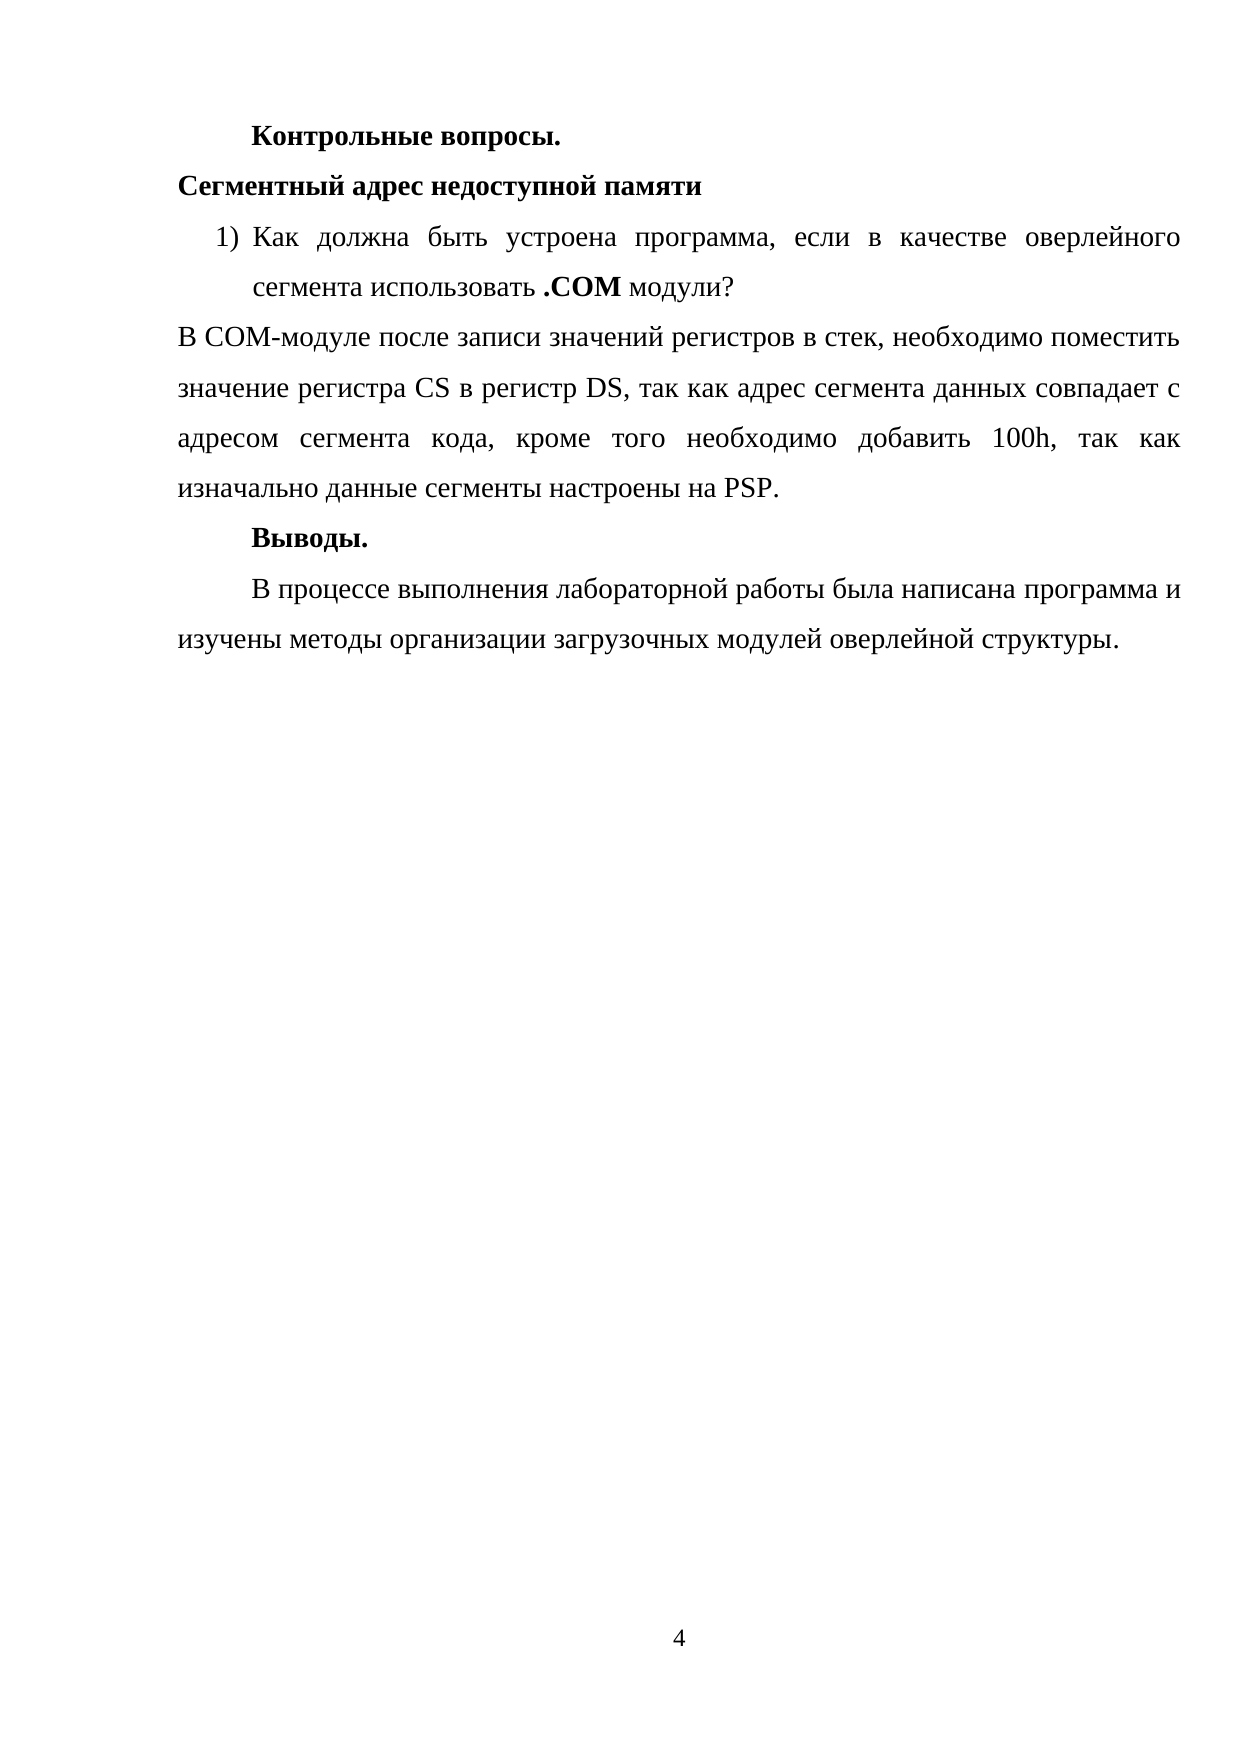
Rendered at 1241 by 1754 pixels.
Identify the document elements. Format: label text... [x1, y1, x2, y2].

text Выводы. [177, 521, 1181, 554]
list Как должна быть устроена программа, если в качестве оверлейного сегмента использовать .COM модули? [215, 219, 1181, 303]
text В COM-модуле после записи значений регистров в стек, необходимо поместить значение регистра CS в регистр DS, так как адрес сегмента данных совпадает с адресом сегмента кода, кроме того необходимо добавить 100h, так как изначально данные сегменты настроены на PSP. [177, 319, 1181, 504]
text В процессе выполнения лабораторной работы была написана программа и изучены методы организации загрузочных модулей оверлейной структуры. [177, 571, 1181, 655]
text Сегментный адрес недоступной памяти [177, 168, 1181, 202]
text Контрольные вопросы. [177, 118, 1181, 152]
